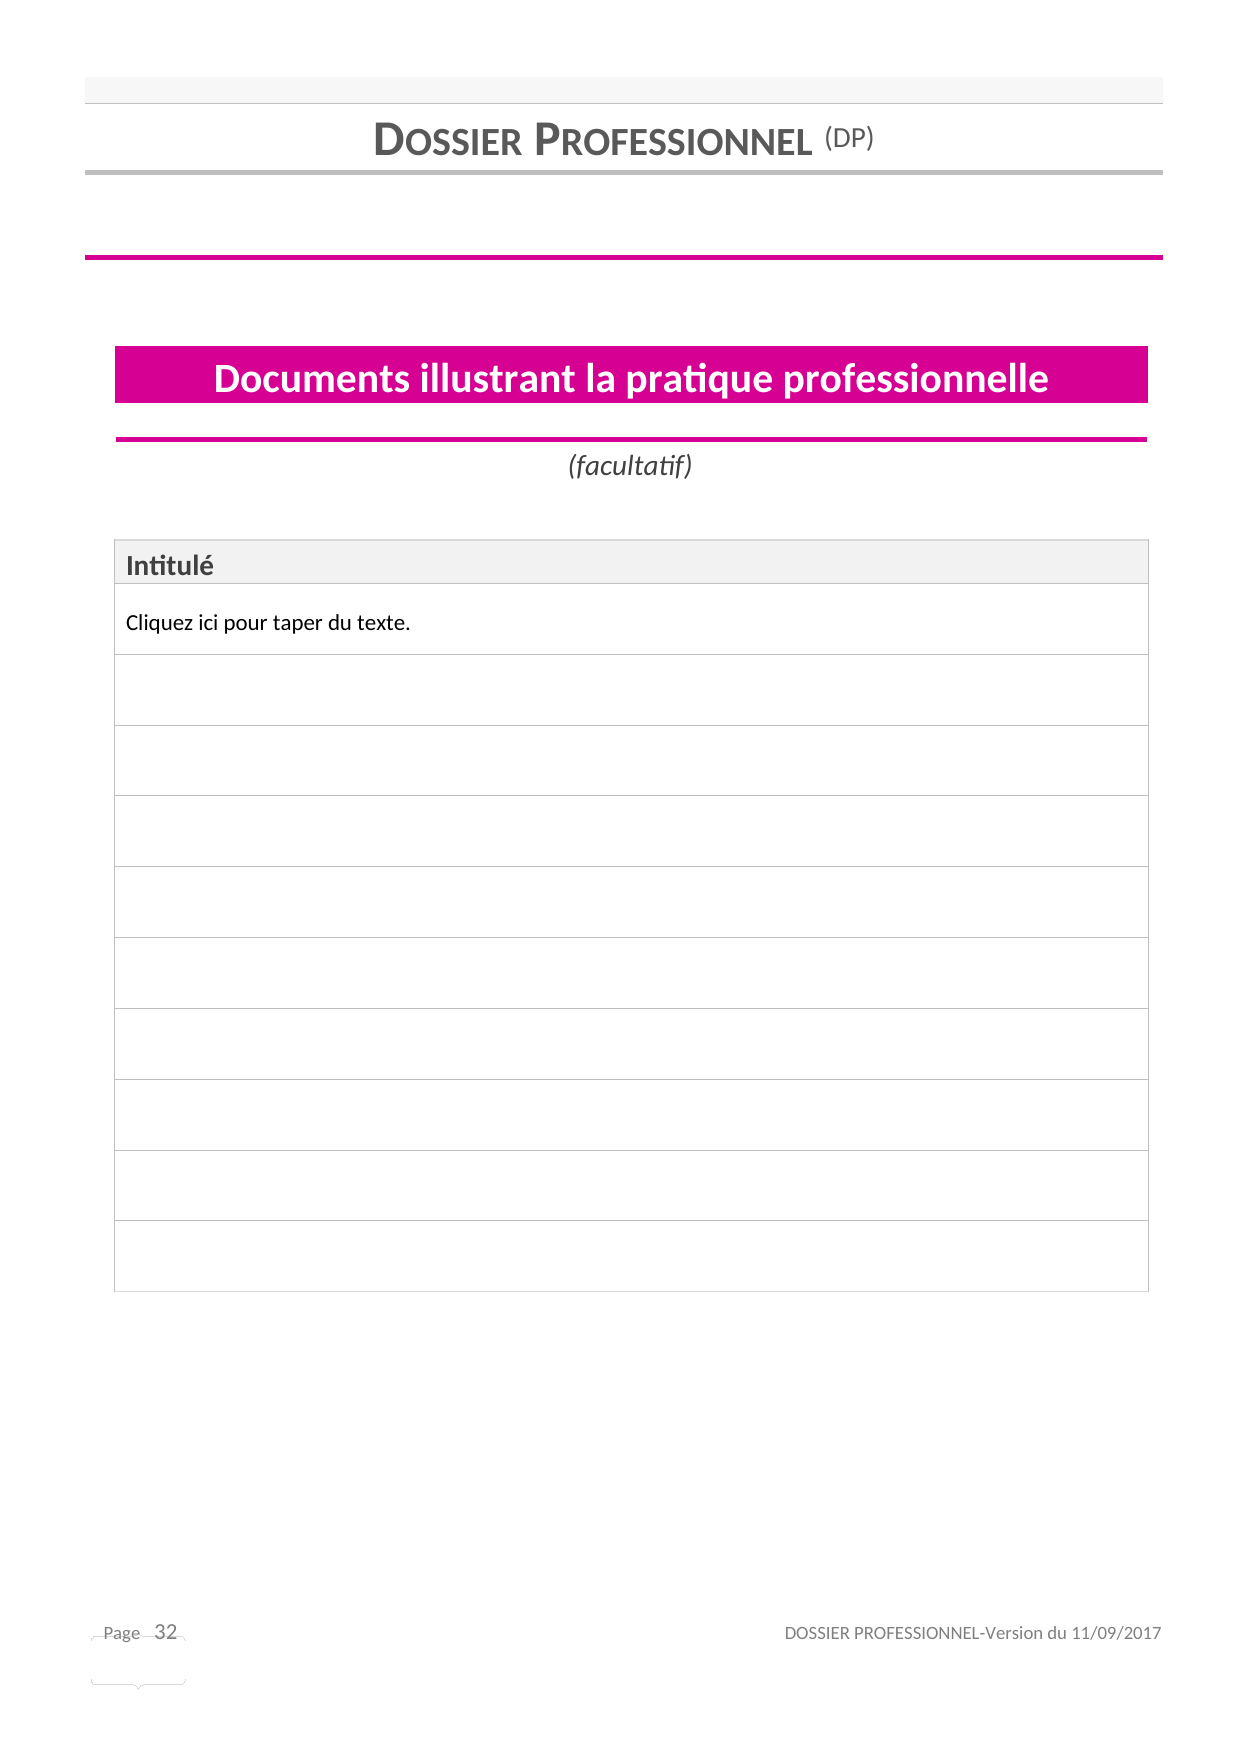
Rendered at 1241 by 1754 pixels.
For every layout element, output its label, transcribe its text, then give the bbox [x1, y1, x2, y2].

table_cell [115, 1221, 1148, 1291]
table_cell Intitulé [115, 541, 1148, 583]
table_cell [115, 796, 1148, 866]
table_cell [115, 1151, 1148, 1220]
table_cell [115, 867, 1148, 937]
table_cell [115, 1009, 1148, 1079]
table_cell [115, 726, 1148, 795]
table_cell [115, 655, 1148, 724]
table_header Documents illustrant la pratique professionnelle [115, 346, 1148, 403]
table_cell [115, 403, 1148, 437]
table_cell (facultatif) [115, 437, 1148, 539]
table_cell [115, 938, 1148, 1008]
table_cell Cliquez ici pour taper du texte. [115, 584, 1148, 654]
table_cell [115, 1080, 1148, 1149]
